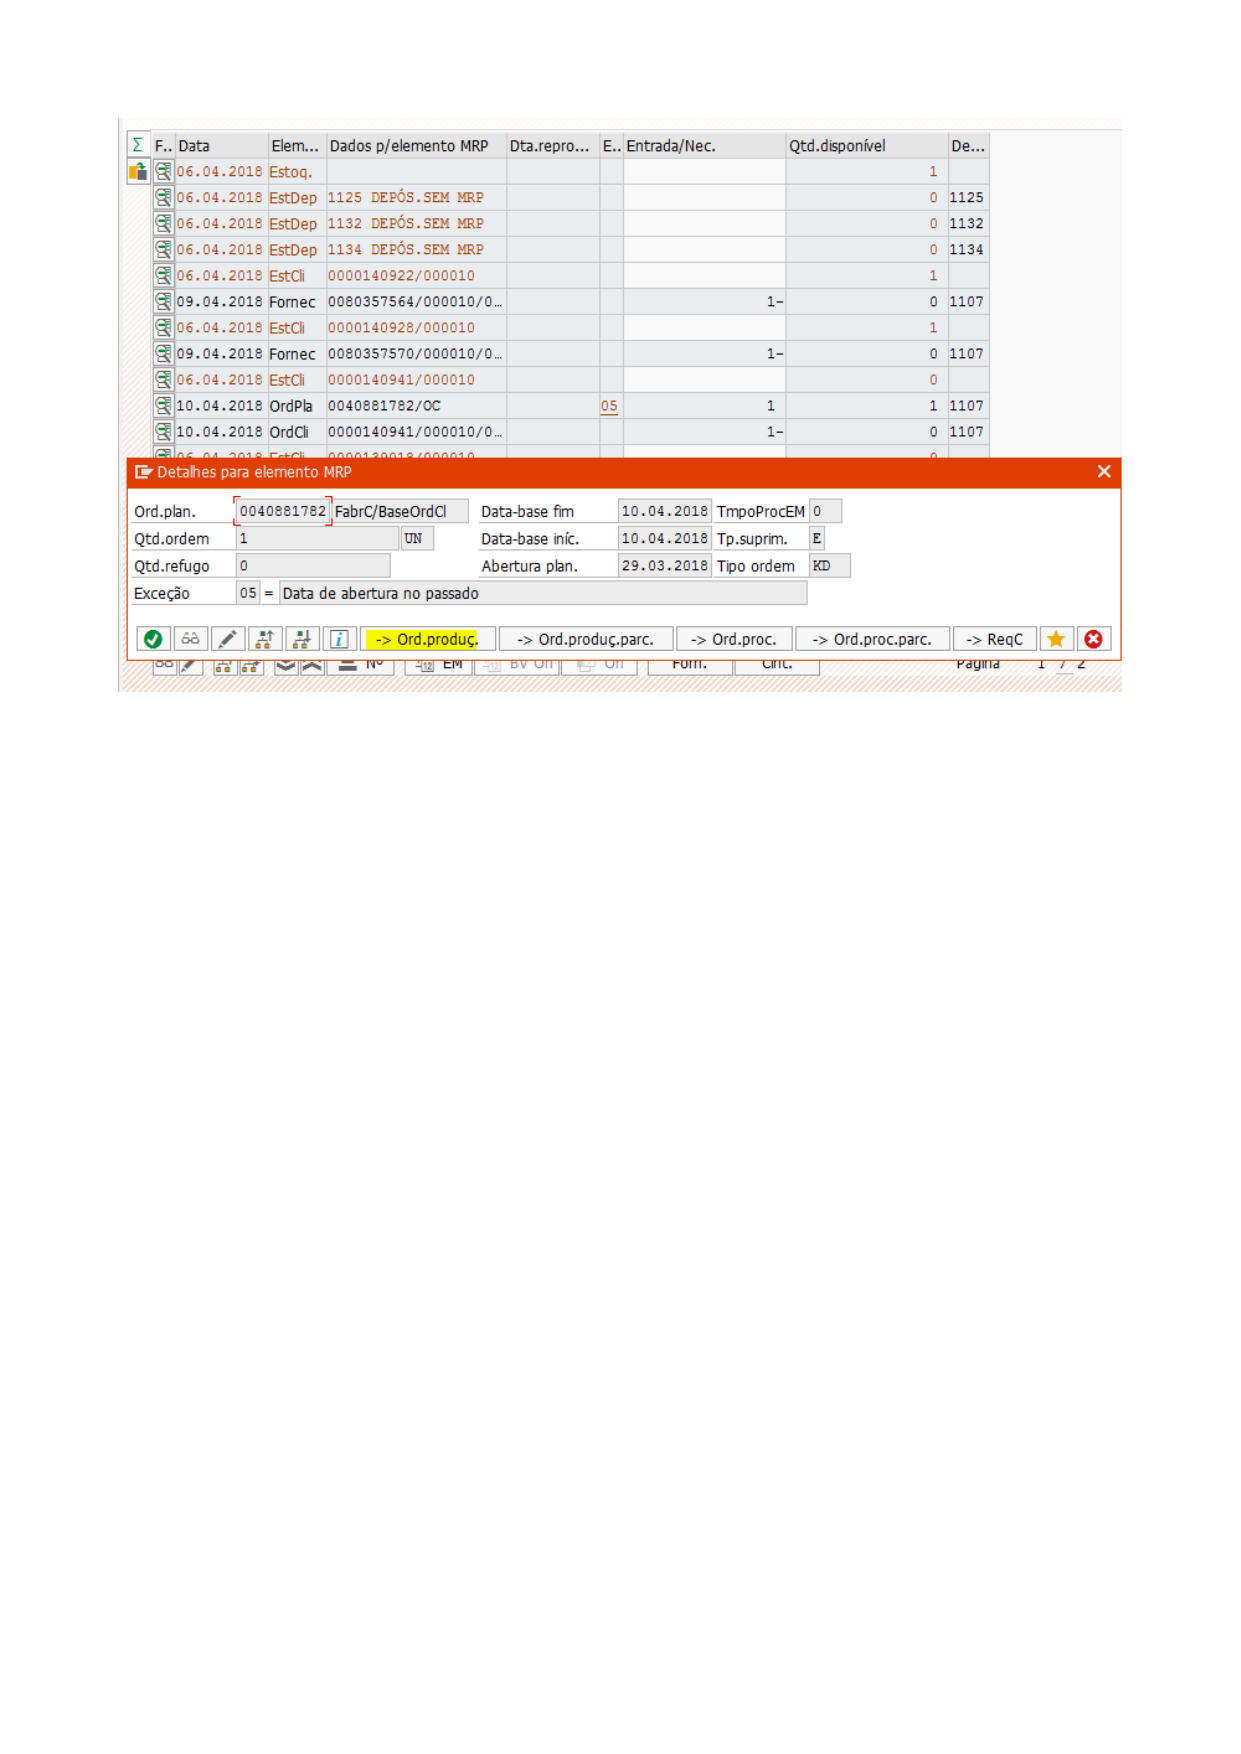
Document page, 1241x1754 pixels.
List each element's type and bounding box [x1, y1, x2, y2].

picture [118, 118, 1123, 692]
